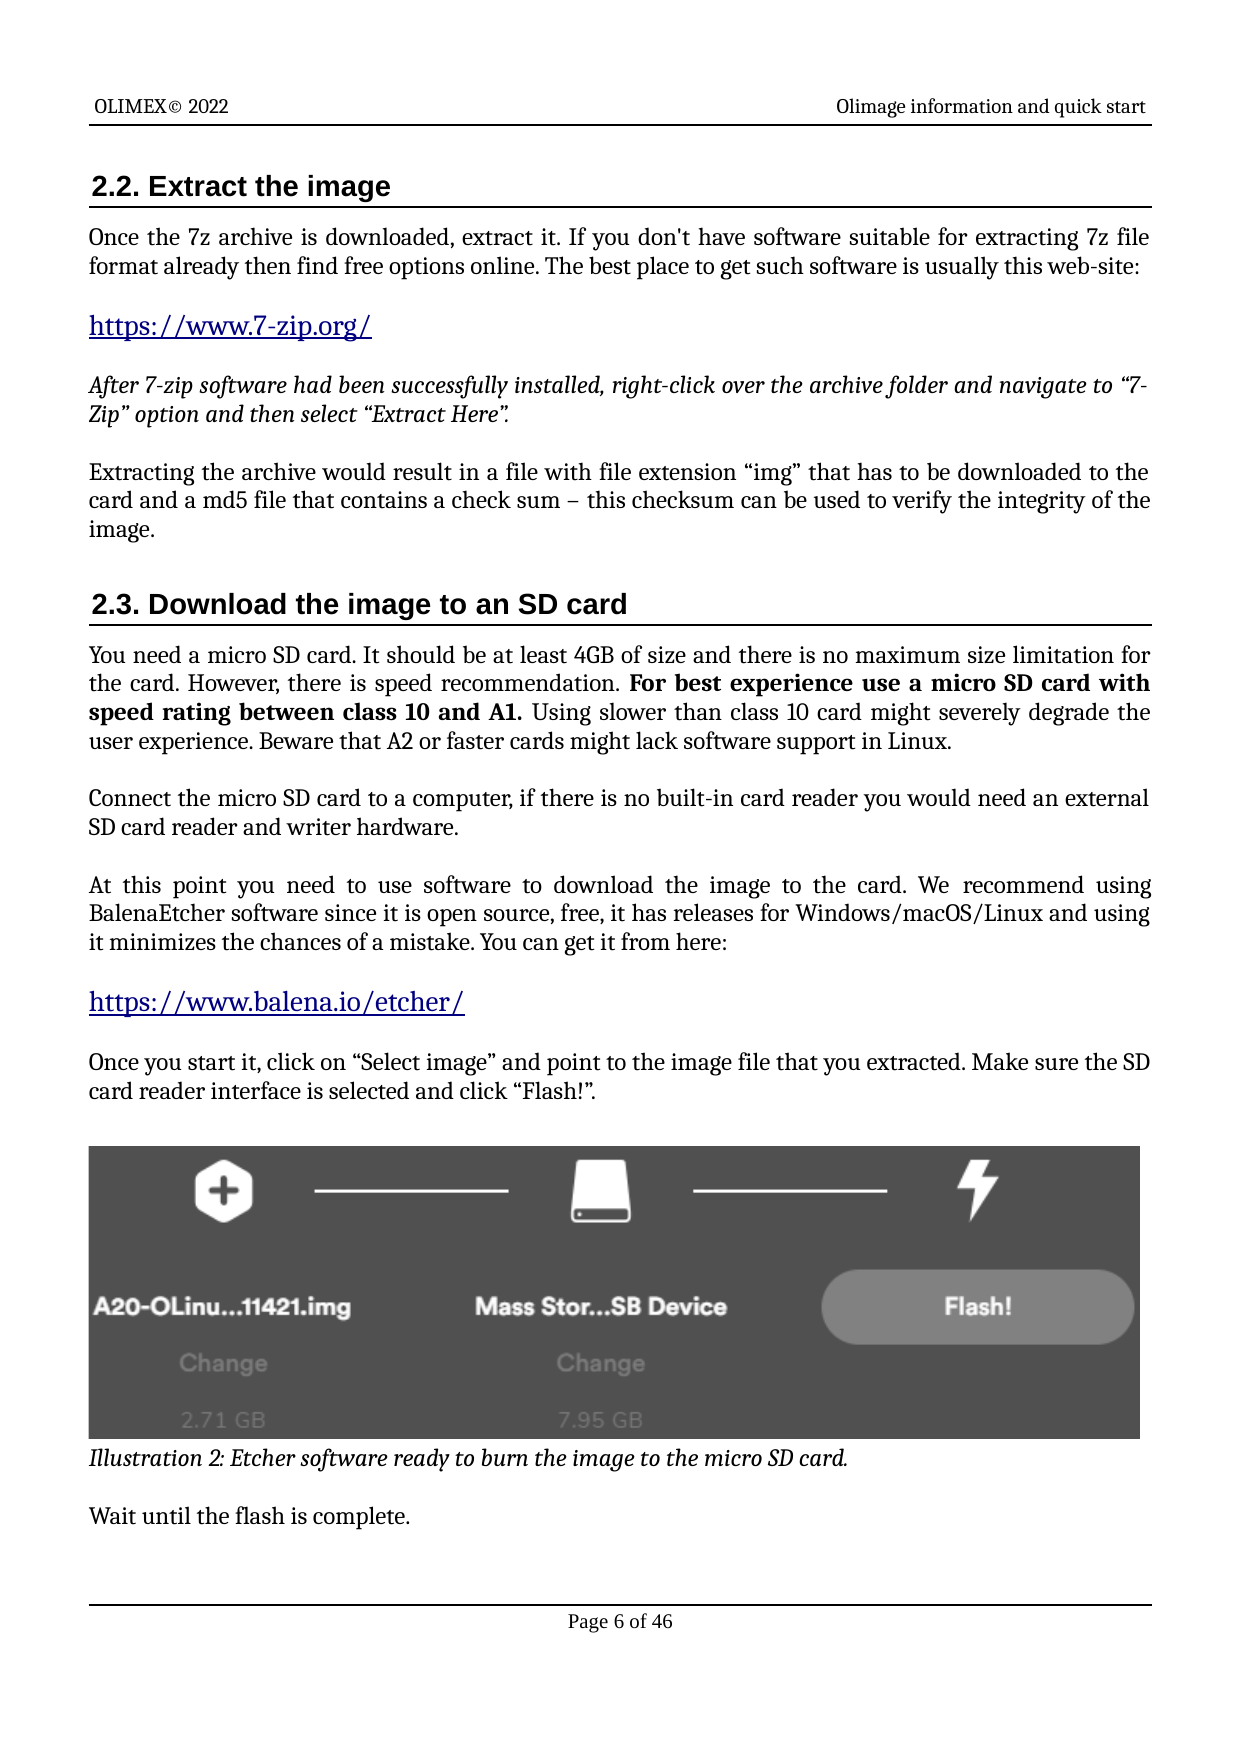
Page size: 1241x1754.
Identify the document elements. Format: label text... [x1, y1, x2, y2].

text After 7-zip software had been successfully installed, right-click over the archive folder and navigate to “7-Zip” option and then select “Extract Here”. [88, 371, 1152, 429]
subtitle 2.3. Download the image to an SD card [88, 584, 1152, 626]
text You need a micro SD card. It should be at least 4GB of size and there is no maximum size limitation for the card. However, there is speed recommendation. For best experience use a micro SD card with speed rating between class 10 and A1. Using slower than class 10 card might severely degrade the user experience. Beware that A2 or faster cards might lack software support in Linux. [88, 641, 1152, 756]
text Illustration 2: Etcher software ready to burn the image to the micro SD card. [88, 1439, 1140, 1473]
picture [88, 1146, 1140, 1439]
text Extracting the archive would result in a file with file extension “img” that has to be downloaded to the card and a md5 file that contains a check sum – this checksum can be used to verify the integrity of the image. [88, 458, 1152, 544]
text Wait until the flash is complete. [88, 1502, 1152, 1531]
text Once you start it, click on “Select image” and point to the image file that you extracted. Make sure the SD card reader interface is selected and click “Flash!”. [88, 1048, 1152, 1105]
text At this point you need to use software to download the image to the card. We recommend using BalenaEtcher software since it is open source, free, it has releases for Windows/macOS/Linux and using it minimizes the chances of a mistake. You can get it from here: [88, 871, 1152, 957]
text https://www.7-zip.org/ [88, 309, 1152, 343]
subtitle 2.2. Extract the image [88, 167, 1152, 208]
text Connect the micro SD card to a computer, if there is no built-in card reader you would need an external SD card reader and writer hardware. [88, 784, 1152, 842]
text https://www.balena.io/etcher/ [88, 986, 1152, 1019]
text Once the 7z archive is downloaded, extract it. If you don't have software suitable for extracting 7z file format already then find free options online. The best place to get such software is usually this web-site: [88, 223, 1152, 280]
